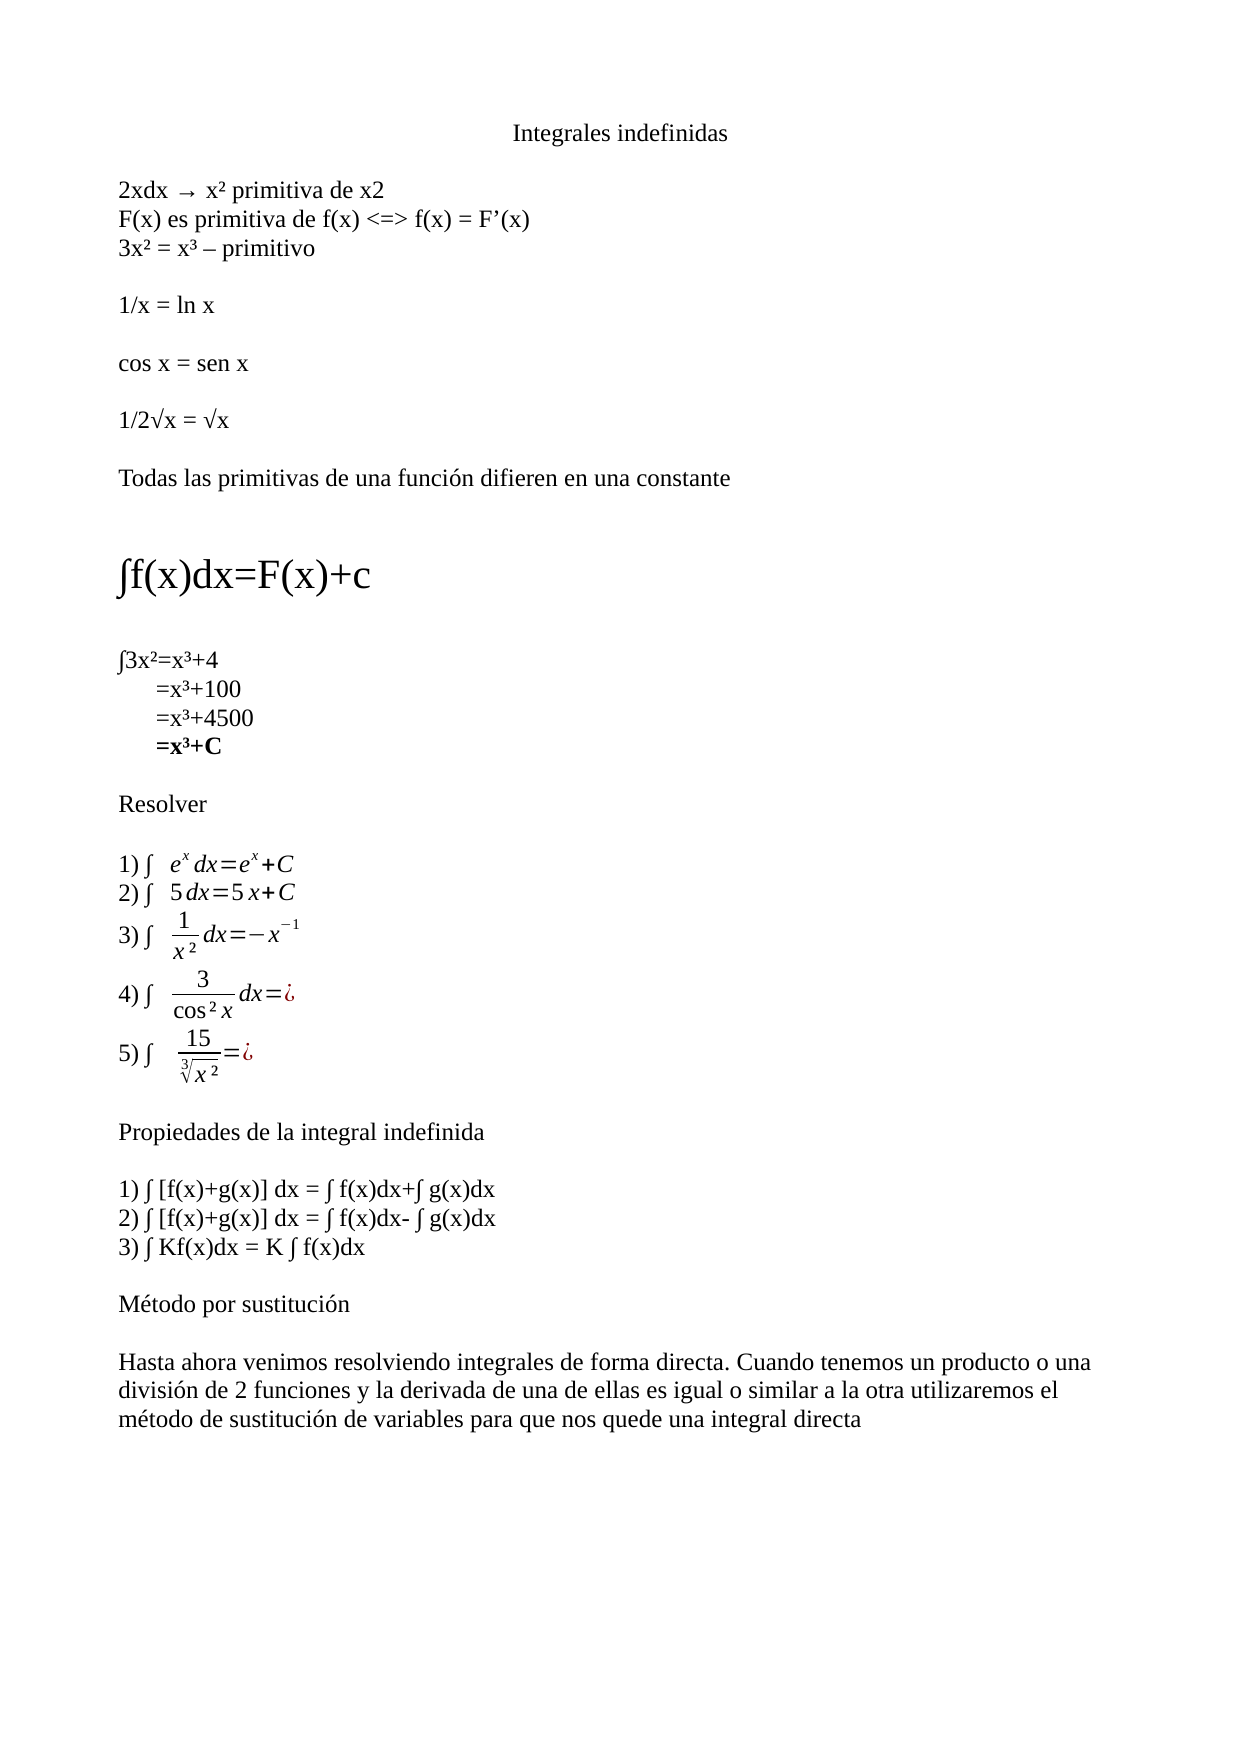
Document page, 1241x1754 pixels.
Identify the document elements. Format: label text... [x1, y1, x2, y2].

text 5) ∫ [118, 1024, 1122, 1088]
text 1/x = ln x [118, 291, 1122, 348]
text 1) ∫ [118, 846, 1122, 878]
text 3x² = x³ – primitivo [118, 233, 1122, 262]
text cos x = sen x 1/2√x = √x [118, 348, 1122, 434]
text ∫f(x)dx=F(x)+c [118, 549, 1122, 597]
text F(x) es primitiva de f(x) <=> f(x) = F’(x) [118, 204, 1122, 233]
text 2) ∫ [118, 878, 1122, 906]
text 4) ∫ [118, 965, 1122, 1024]
text =x³+4500 [118, 703, 1122, 731]
text 2) ∫ [f(x)+g(x)] dx = ∫ f(x)dx- ∫ g(x)dx [118, 1203, 1122, 1232]
text ∫3x²=x³+4 [118, 645, 1122, 674]
text 1) ∫ [f(x)+g(x)] dx = ∫ f(x)dx+∫ g(x)dx [118, 1174, 1122, 1203]
text 2xdx → x² primitiva de x2 [118, 176, 1122, 204]
text Método por sustitución [118, 1289, 1122, 1318]
text Todas las primitivas de una función difieren en una constante [118, 463, 1122, 492]
text Hasta ahora venimos resolviendo integrales de forma directa. Cuando tenemos un producto o una división de 2 funciones y la derivada de una de ellas es igual o similar a la otra utilizaremos el método de sustitución de variables para que nos quede una integral directa [118, 1347, 1122, 1433]
text =x³+100 [118, 674, 1122, 703]
text 3) ∫ Kf(x)dx = K ∫ f(x)dx [118, 1232, 1122, 1260]
text Propiedades de la integral indefinida [118, 1117, 1122, 1145]
text Integrales indefinidas [118, 118, 1122, 147]
text Resolver [118, 789, 1122, 818]
text =x³+C [118, 731, 1122, 760]
text 3) ∫ [118, 906, 1122, 965]
